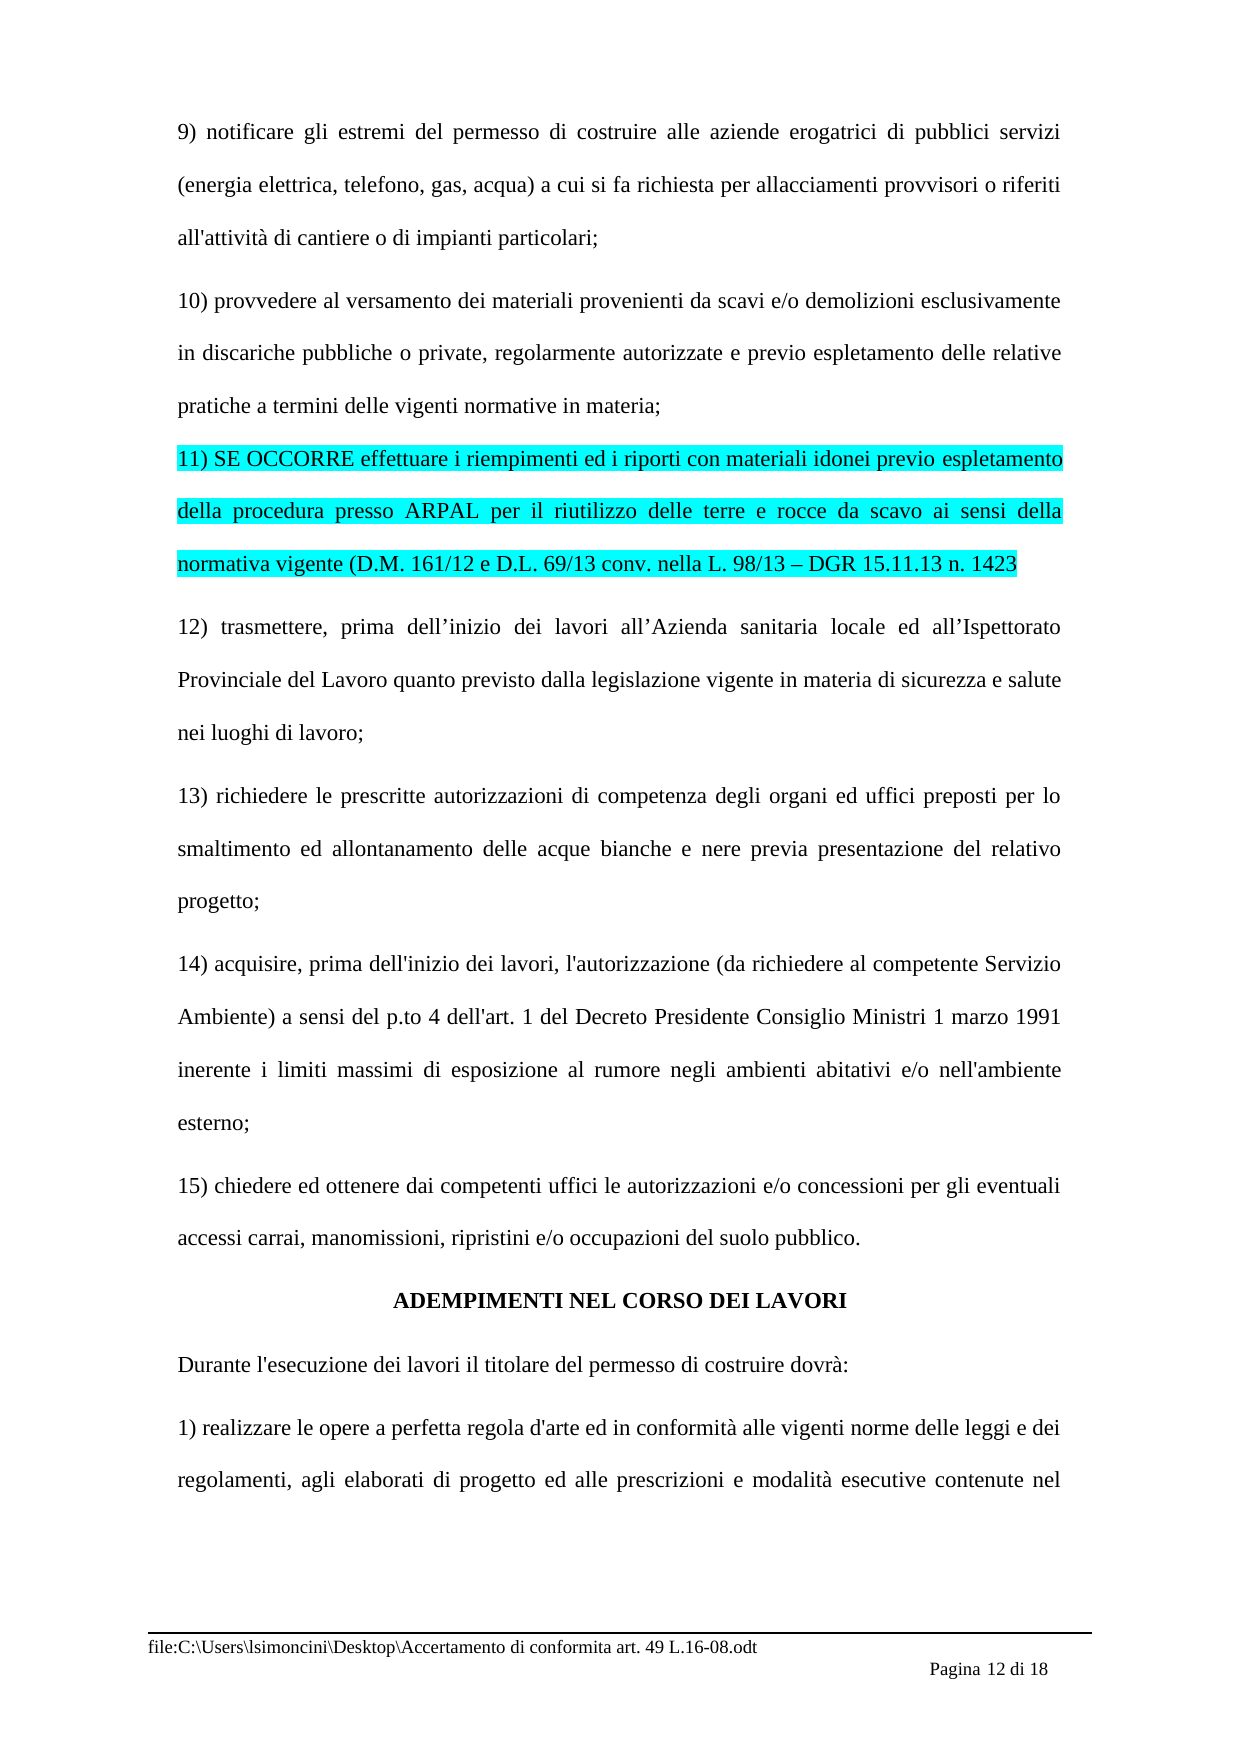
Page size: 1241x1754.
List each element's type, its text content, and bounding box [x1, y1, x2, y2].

text 12) trasmettere, prima dell’inizio dei lavori all’Azienda sanitaria locale ed all’Ispettorato Provinciale del Lavoro quanto previsto dalla legislazione vigente in materia di sicurezza e salute nei luoghi di lavoro; [177, 613, 1063, 745]
text 9) notificare gli estremi del permesso di costruire alle aziende erogatrici di pubblici servizi (energia elettrica, telefono, gas, acqua) a cui si fa richiesta per allacciamenti provvisori o riferiti all'attività di cantiere o di impianti particolari; [177, 118, 1063, 250]
text 15) chiedere ed ottenere dai competenti uffici le autorizzazioni e/o concessioni per gli eventuali accessi carrai, manomissioni, ripristini e/o occupazioni del suolo pubblico. [177, 1172, 1063, 1251]
text ADEMPIMENTI NEL CORSO DEI LAVORI [177, 1287, 1063, 1314]
text 1) realizzare le opere a perfetta regola d'arte ed in conformità alle vigenti norme delle leggi e dei regolamenti, agli elaborati di progetto ed alle prescrizioni e modalità esecutive contenute nel [177, 1414, 1063, 1493]
text 10) provvedere al versamento dei materiali provenienti da scavi e/o demolizioni esclusivamente in discariche pubbliche o private, regolarmente autorizzate e previo espletamento delle relative pratiche a termini delle vigenti normative in materia; [177, 287, 1063, 418]
text 14) acquisire, prima dell'inizio dei lavori, l'autorizzazione (da richiedere al competente Servizio Ambiente) a sensi del p.to 4 dell'art. 1 del Decreto Presidente Consiglio Ministri 1 marzo 1991 inerente i limiti massimi di esposizione al rumore negli ambienti abitativi e/o nell'ambiente esterno; [177, 950, 1063, 1135]
text Durante l'esecuzione dei lavori il titolare del permesso di costruire dovrà: [177, 1351, 1063, 1377]
text 11) SE OCCORRE effettuare i riempimenti ed i riporti con materiali idonei previo espletamento della procedura presso ARPAL per il riutilizzo delle terre e rocce da scavo ai sensi della normativa vigente (D.M. 161/12 e D.L. 69/13 conv. nella L. 98/13 – DGR 15.11.13 n. 1423 [177, 445, 1063, 577]
text 13) richiedere le prescritte autorizzazioni di competenza degli organi ed uffici preposti per lo smaltimento ed allontanamento delle acque bianche e nere previa presentazione del relativo progetto; [177, 782, 1063, 914]
